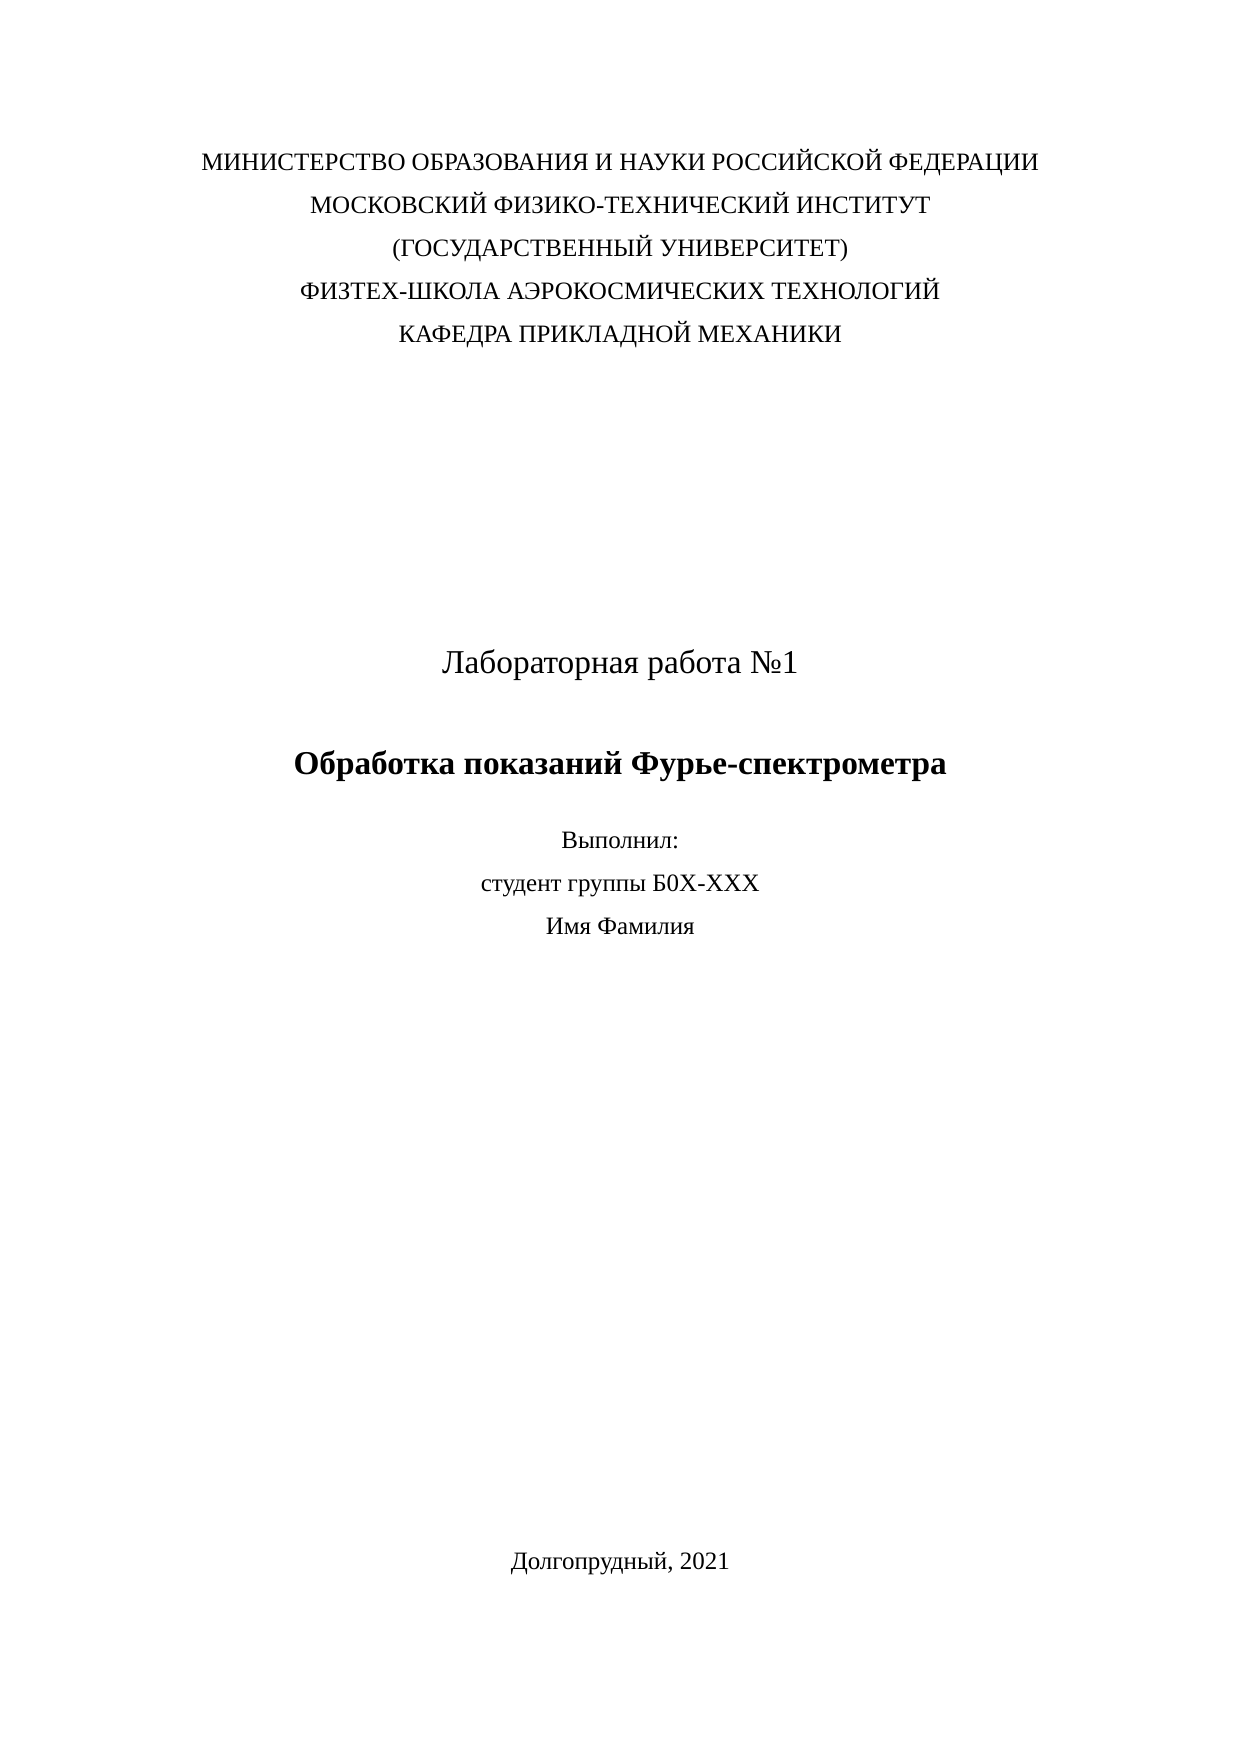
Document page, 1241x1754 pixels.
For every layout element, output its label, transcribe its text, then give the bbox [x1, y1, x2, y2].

text Лабораторная работа №1 [118, 643, 1122, 681]
text ФИЗТЕХ-ШКОЛА АЭРОКОСМИЧЕСКИХ ТЕХНОЛОГИЙ [118, 276, 1122, 305]
text Долгопрудный, 2021 [118, 1546, 1122, 1575]
text (ГОСУДАРСТВЕННЫЙ УНИВЕРСИТЕТ) [118, 233, 1122, 262]
text Выполнил: [118, 825, 1122, 854]
text Обработка показаний Фурье-спектрометра [118, 743, 1122, 782]
text Имя Фамилия [118, 911, 1122, 940]
text МИНИСТЕРСТВО ОБРАЗОВАНИЯ И НАУКИ РОССИЙСКОЙ ФЕДЕРАЦИИ МОСКОВСКИЙ ФИЗИКО-ТЕХНИЧЕСКИЙ ИНСТИТУТ [118, 147, 1122, 219]
text КАФЕДРА ПРИКЛАДНОЙ МЕХАНИКИ [118, 319, 1122, 348]
text студент группы Б0Х-ХХХ [118, 868, 1122, 897]
